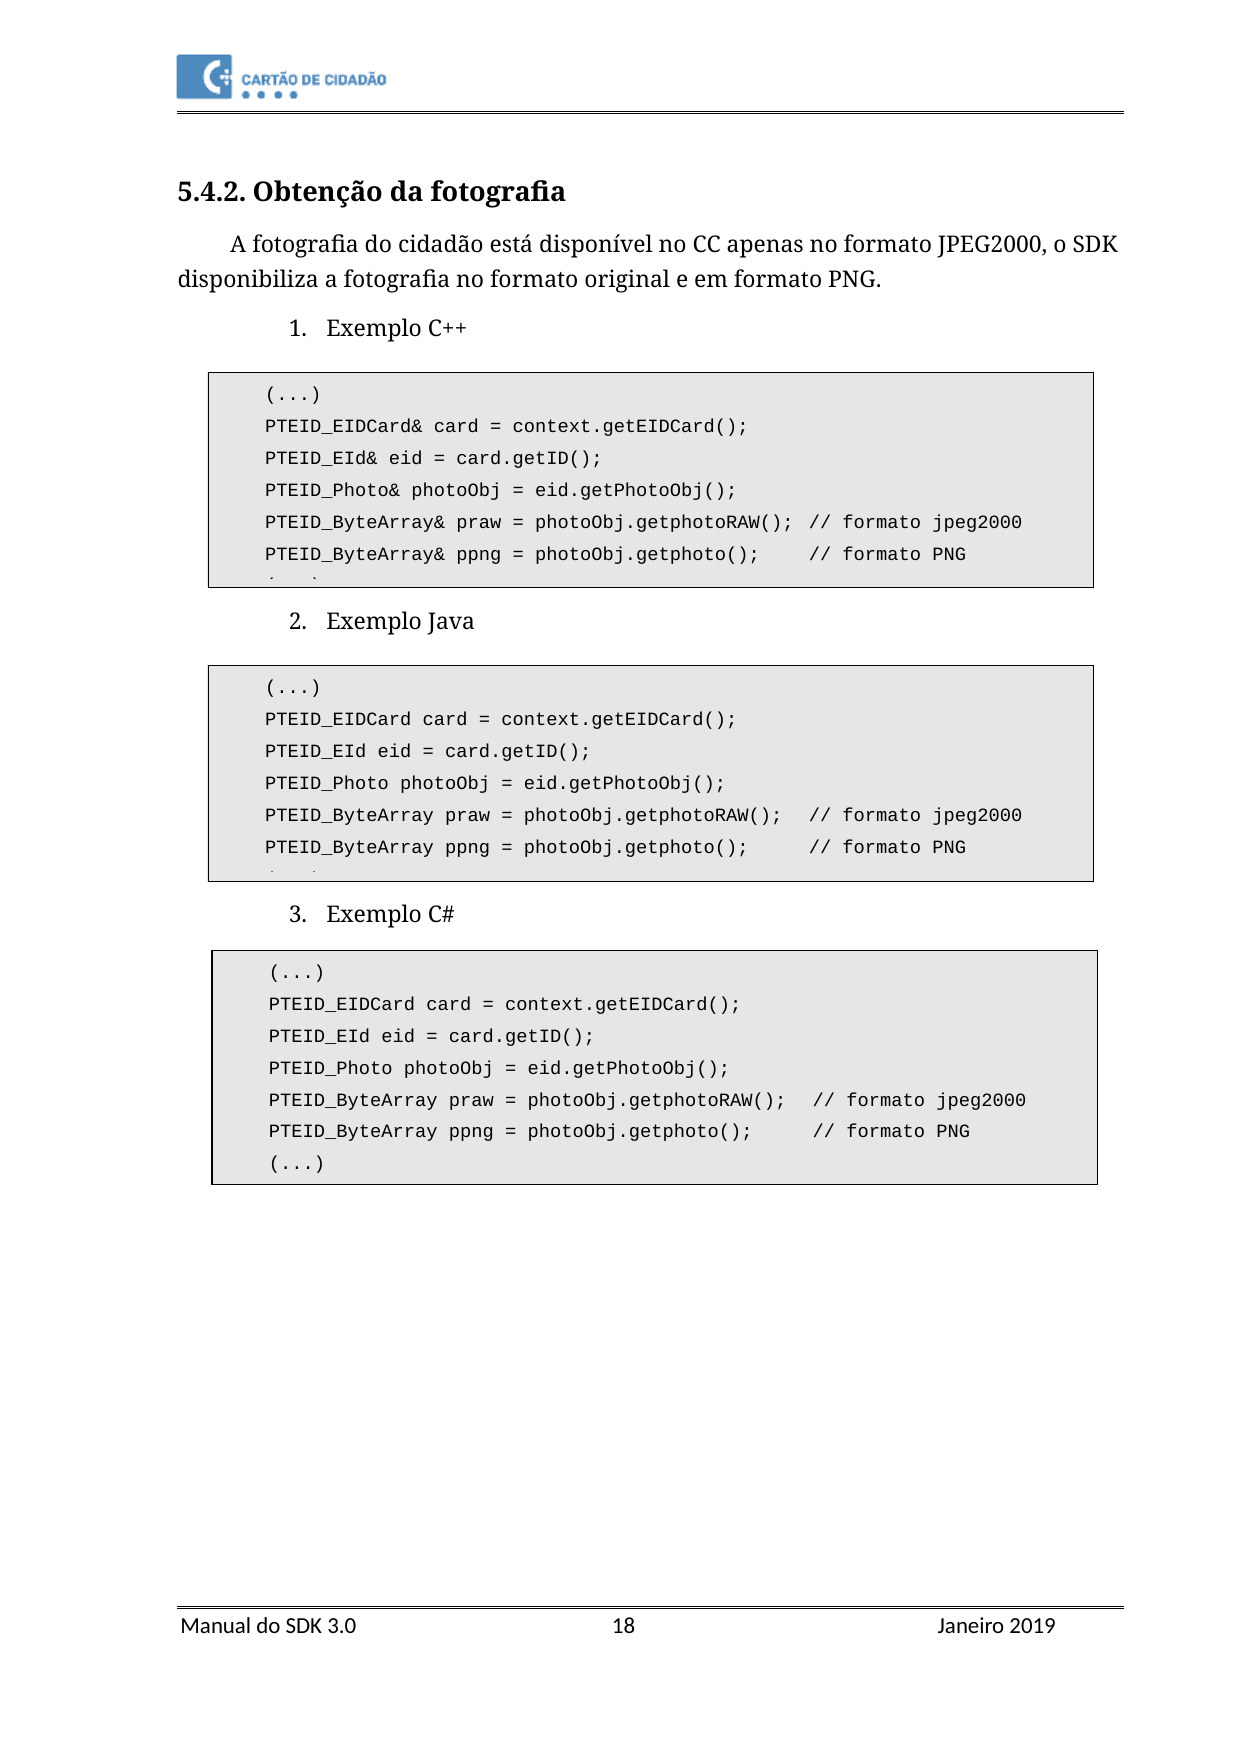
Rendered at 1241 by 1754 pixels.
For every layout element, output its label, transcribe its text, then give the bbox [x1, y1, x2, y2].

list Exemplo C# [288, 653, 1124, 929]
list (...) [209, 385, 1093, 406]
text PTEID_ByteArray ppng = photoObj.getphoto(); // formato PNG [213, 1122, 1097, 1143]
text PTEID_Photo photoObj = eid.getPhotoObj(); [213, 1058, 1097, 1080]
list Exemplo C++ [288, 312, 1124, 343]
list PTEID_EId eid = card.getID(); [209, 742, 1093, 763]
subtitle Obtenção da fotografia [177, 173, 1124, 209]
list PTEID_ByteArray& ppng = photoObj.getphoto(); // formato PNG [209, 544, 1093, 566]
text PTEID_ByteArray praw = photoObj.getphotoRAW(); // formato jpeg2000 [213, 1090, 1097, 1112]
list PTEID_EIDCard& card = context.getEIDCard(); [209, 417, 1093, 438]
list PTEID_ByteArray& praw = photoObj.getphotoRAW(); // formato jpeg2000 [209, 512, 1093, 534]
picture [174, 49, 428, 106]
list PTEID_ByteArray ppng = photoObj.getphoto(); // formato PNG [209, 837, 1093, 859]
list PTEID_EIDCard card = context.getEIDCard(); [209, 710, 1093, 731]
text PTEID_EIDCard card = context.getEIDCard(); [213, 995, 1097, 1016]
text PTEID_EId eid = card.getID(); [213, 1027, 1097, 1048]
list PTEID_Photo& photoObj = eid.getPhotoObj(); [209, 481, 1093, 502]
list PTEID_EId& eid = card.getID(); [209, 449, 1093, 470]
list Exemplo Java [288, 360, 1124, 636]
list (...) [209, 678, 1093, 699]
text (...) [213, 1154, 1097, 1175]
list PTEID_Photo photoObj = eid.getPhotoObj(); [209, 774, 1093, 795]
text A fotografia do cidadão está disponível no CC apenas no formato JPEG2000, o SDK disponibiliza a fotografia no formato original e em formato PNG. [177, 227, 1124, 295]
list PTEID_ByteArray praw = photoObj.getphotoRAW(); // formato jpeg2000 [209, 806, 1093, 827]
text (...) [213, 963, 1097, 984]
